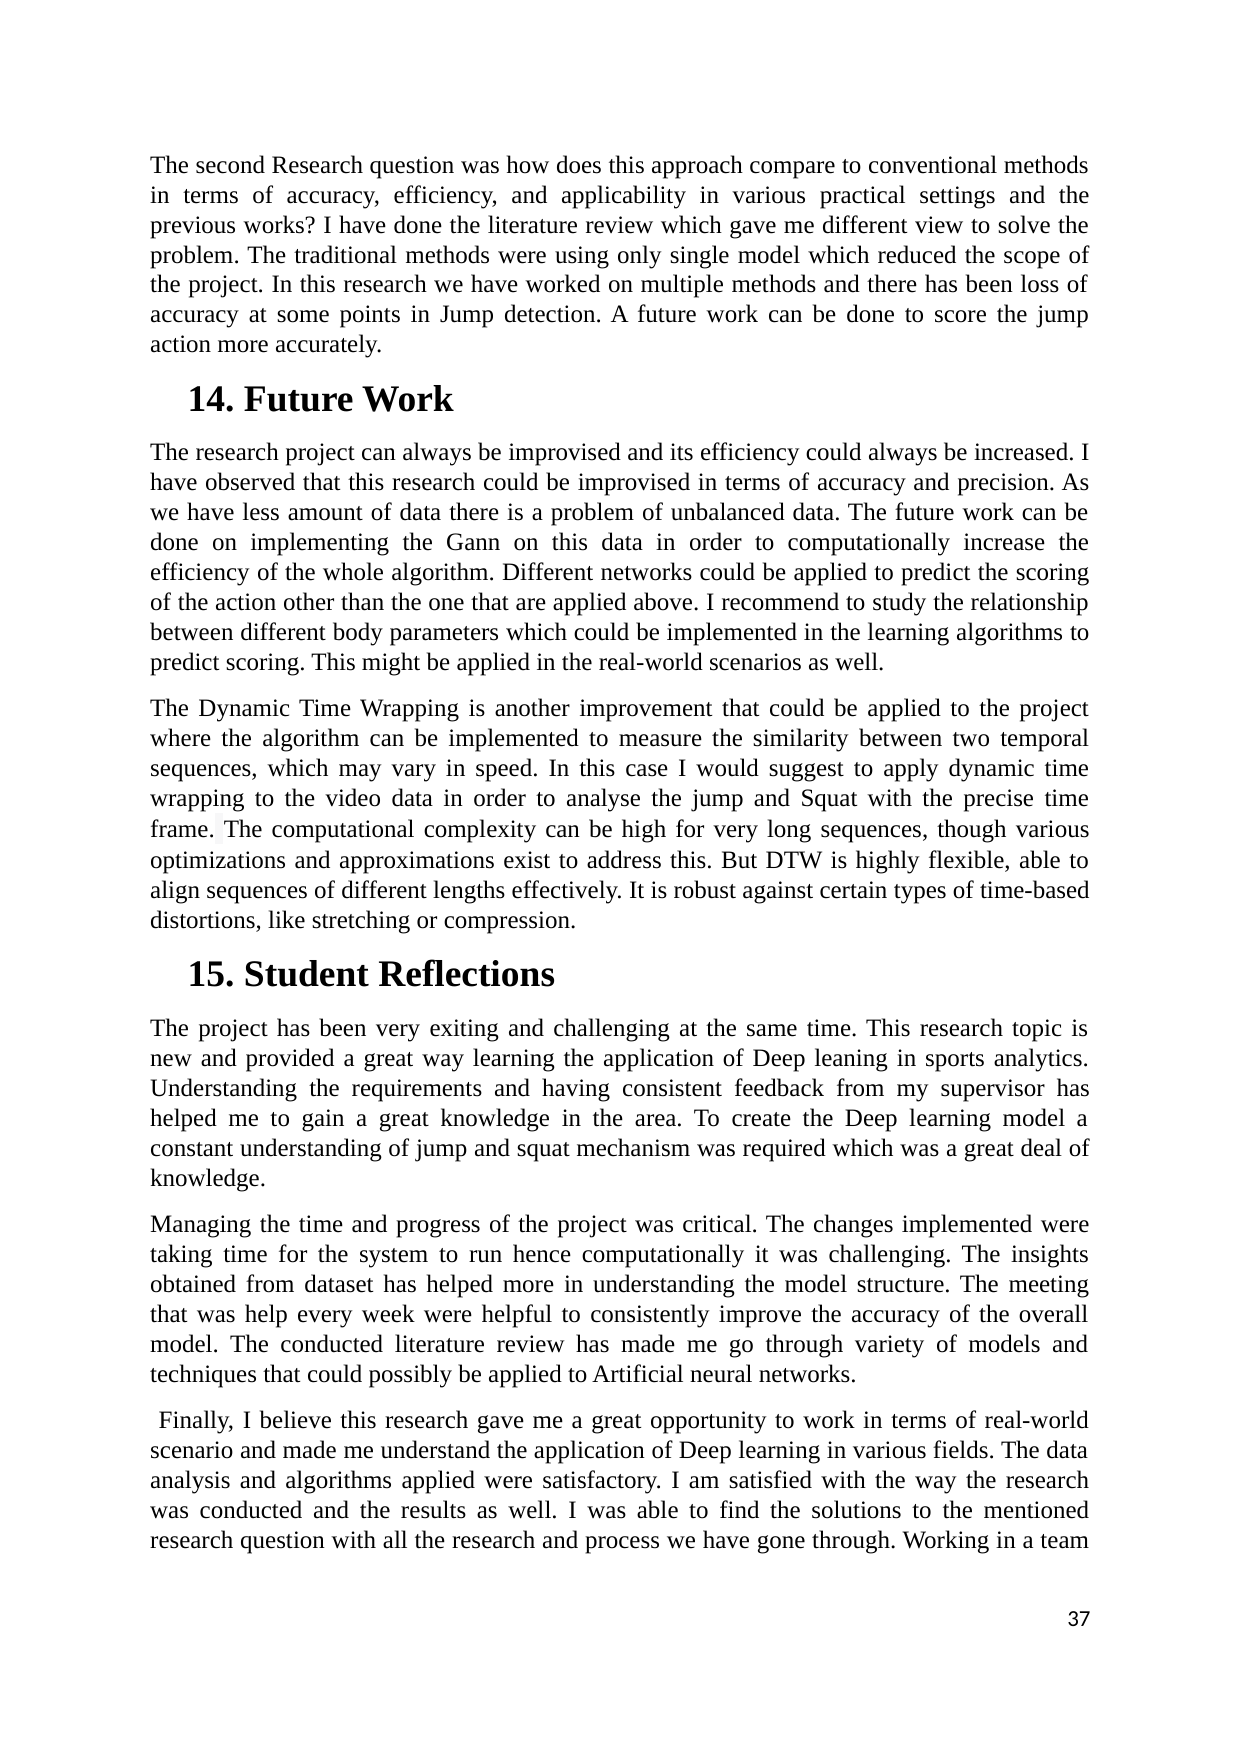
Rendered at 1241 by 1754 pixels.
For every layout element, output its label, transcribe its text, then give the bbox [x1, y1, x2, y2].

text The Dynamic Time Wrapping is another improvement that could be applied to the project where the algorithm can be implemented to measure the similarity between two temporal sequences, which may vary in speed. In this case I would suggest to apply dynamic time wrapping to the video data in order to analyse the jump and Squat with the precise time frame. The computational complexity can be high for very long sequences, though various optimizations and approximations exist to address this. But DTW is highly flexible, able to align sequences of different lengths effectively. It is robust against certain types of time-based distortions, like stretching or compression. [150, 693, 1090, 934]
text The second Research question was how does this approach compare to conventional methods in terms of accuracy, efficiency, and applicability in various practical settings and the previous works? I have done the literature review which gave me different view to solve the problem. The traditional methods were using only single model which reduced the scope of the project. In this research we have worked on multiple methods and there has been loss of accuracy at some points in Jump detection. A future work can be done to score the jump action more accurately. [150, 150, 1090, 358]
text Finally, I believe this research gave me a great opportunity to work in terms of real-world scenario and made me understand the application of Deep learning in various fields. The data analysis and algorithms applied were satisfactory. I am satisfied with the way the research was conducted and the results as well. I was able to find the solutions to the mentioned research question with all the research and process we have gone through. Working in a team [150, 1405, 1090, 1553]
text The research project can always be improvised and its efficiency could always be increased. I have observed that this research could be improvised in terms of accuracy and precision. As we have less amount of data there is a problem of unbalanced data. The future work can be done on implementing the Gann on this data in order to computationally increase the efficiency of the whole algorithm. Different networks could be applied to predict the scoring of the action other than the one that are applied above. I recommend to study the relationship between different body parameters which could be implemented in the learning algorithms to predict scoring. This might be applied in the real-world scenarios as well. [150, 437, 1090, 675]
text Managing the time and progress of the project was critical. The changes implemented were taking time for the system to run hence computationally it was challenging. The insights obtained from dataset has helped more in understanding the model structure. The meeting that was help every week were helpful to consistently improve the accuracy of the overall model. The conducted literature review has made me go through variety of models and techniques that could possibly be applied to Artificial neural networks. [150, 1209, 1090, 1387]
text The project has been very exiting and challenging at the same time. This research topic is new and provided a great way learning the application of Deep leaning in sports analytics. Understanding the requirements and having consistent feedback from my supervisor has helped me to gain a great knowledge in the area. To create the Deep learning model a constant understanding of jump and squat mechanism was required which was a great deal of knowledge. [150, 1013, 1090, 1191]
text 14. Future Work [187, 376, 1090, 419]
text 15. Student Reflections [187, 952, 1090, 995]
